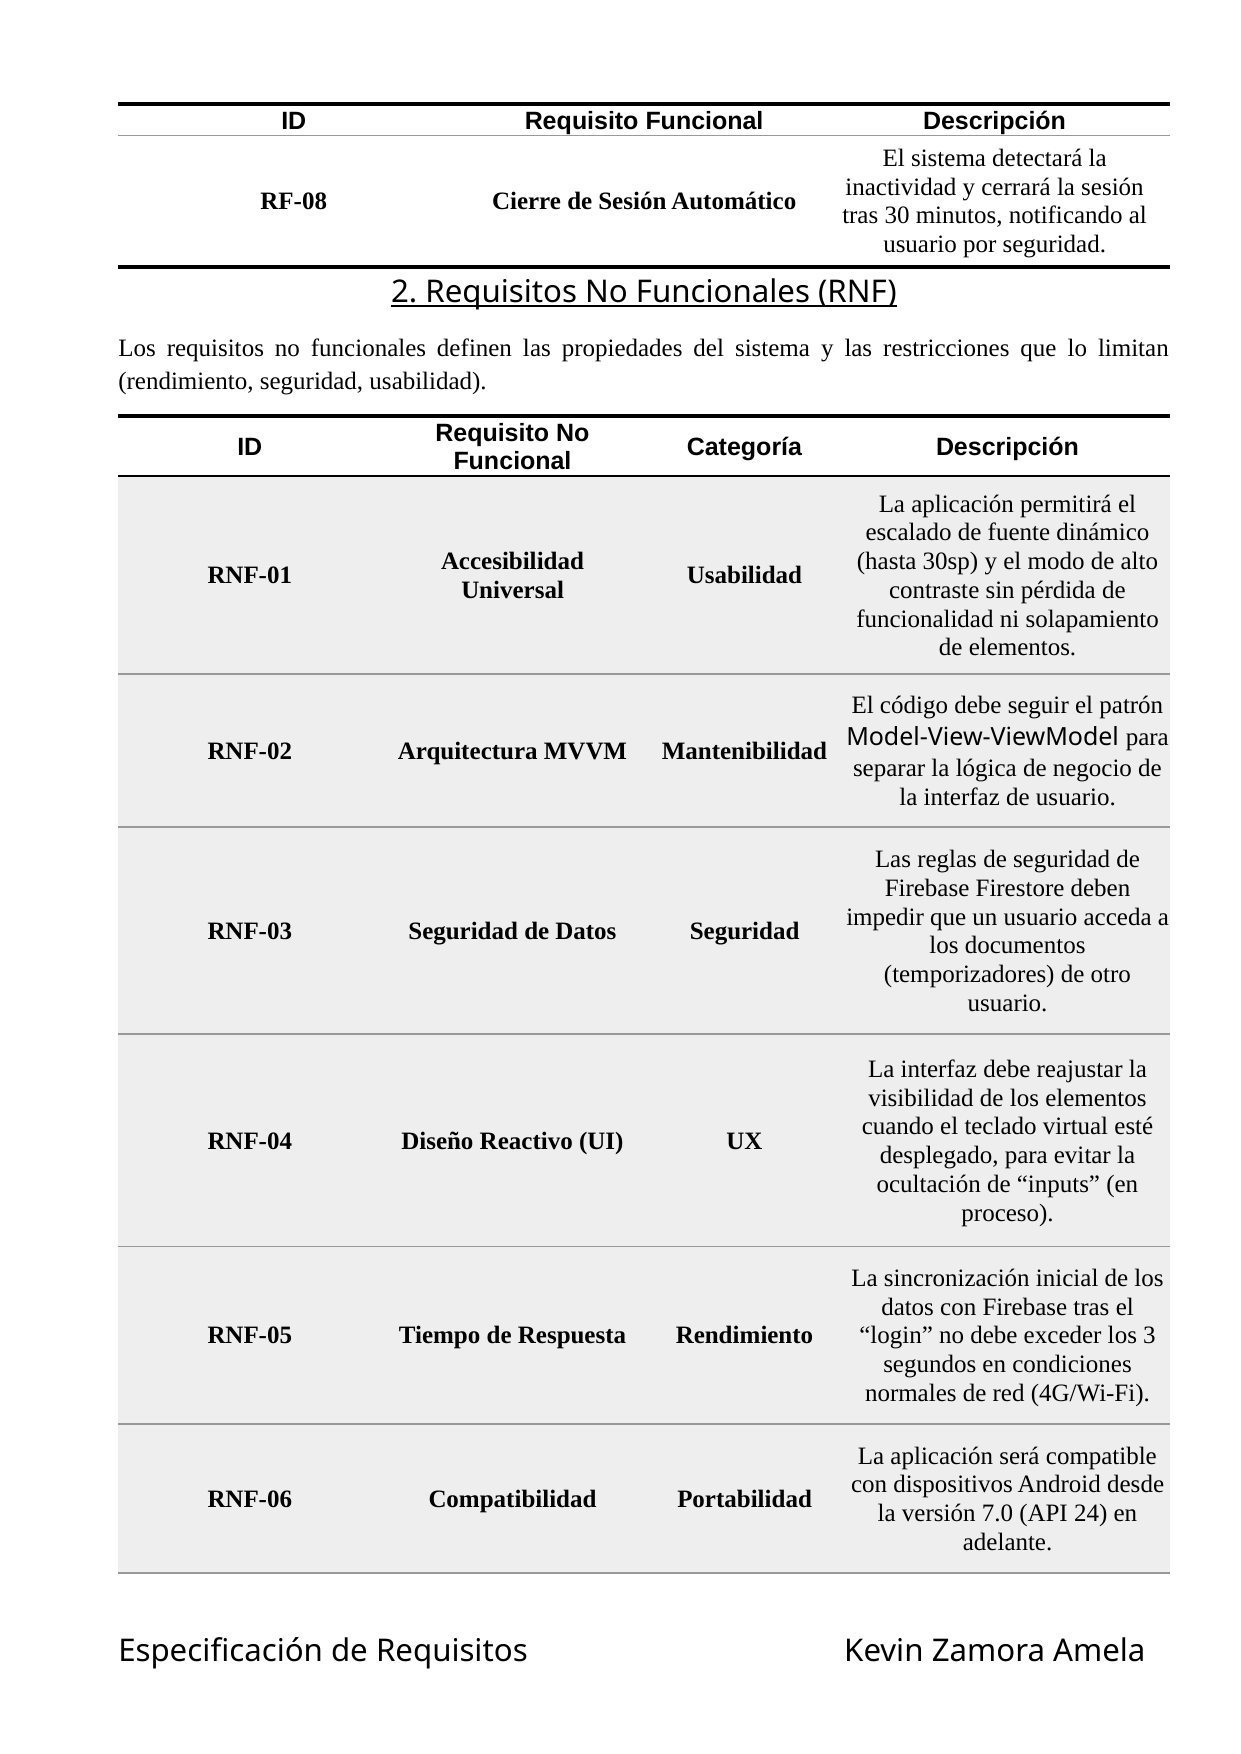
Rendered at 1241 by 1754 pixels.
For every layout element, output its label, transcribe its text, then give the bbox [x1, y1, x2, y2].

table_cell RNF-05 [118, 1247, 381, 1423]
table_cell Compatibilidad [381, 1425, 644, 1572]
table_cell Arquitectura MVVM [381, 675, 644, 826]
table_header Descripción [819, 106, 1170, 135]
table_cell RNF-03 [118, 828, 381, 1033]
text 2. Requisitos No Funcionales (RNF) [118, 269, 1170, 312]
table_header ID [118, 418, 381, 475]
table_cell RNF-06 [118, 1425, 381, 1572]
table_cell La sincronización inicial de los datos con Firebase tras el “login” no debe exceder los 3 segundos en condiciones normales de red (4G/Wi-Fi). [845, 1247, 1170, 1423]
table_cell RNF-02 [118, 675, 381, 826]
table_cell Tiempo de Respuesta [381, 1247, 644, 1423]
table_cell La aplicación permitirá el escalado de fuente dinámico (hasta 30sp) y el modo de alto contraste sin pérdida de funcionalidad ni solapamiento de elementos. [845, 477, 1170, 673]
table_cell Seguridad [644, 828, 845, 1033]
table_cell Mantenibilidad [644, 675, 845, 826]
table_header Requisito Funcional [469, 106, 819, 135]
table_cell Diseño Reactivo (UI) [381, 1035, 644, 1246]
table_cell La aplicación será compatible con dispositivos Android desde la versión 7.0 (API 24) en adelante. [845, 1425, 1170, 1572]
table_cell Usabilidad [644, 477, 845, 673]
table_header Requisito No Funcional [381, 418, 644, 475]
table_cell RNF-01 [118, 477, 381, 673]
table_cell Cierre de Sesión Automático [469, 136, 819, 265]
table_cell UX [644, 1035, 845, 1246]
text Los requisitos no funcionales definen las propiedades del sistema y las restricciones que lo limitan (rendimiento, seguridad, usabilidad). [118, 333, 1170, 394]
table_cell RF-08 [118, 136, 469, 265]
table_cell RNF-04 [118, 1035, 381, 1246]
table_cell La interfaz debe reajustar la visibilidad de los elementos cuando el teclado virtual esté desplegado, para evitar la ocultación de “inputs” (en proceso). [845, 1035, 1170, 1246]
table_cell El sistema detectará la inactividad y cerrará la sesión tras 30 minutos, notificando al usuario por seguridad. [819, 136, 1170, 265]
table_header Descripción [845, 418, 1170, 475]
table_cell Las reglas de seguridad de Firebase Firestore deben impedir que un usuario acceda a los documentos (temporizadores) de otro usuario. [845, 828, 1170, 1033]
table_cell Accesibilidad Universal [381, 477, 644, 673]
table_cell Rendimiento [644, 1247, 845, 1423]
table_header ID [118, 106, 469, 135]
table_cell El código debe seguir el patrón Model-View-ViewModel para separar la lógica de negocio de la interfaz de usuario. [845, 675, 1170, 826]
table_header Categoría [644, 418, 845, 475]
table_cell Seguridad de Datos [381, 828, 644, 1033]
table_cell Portabilidad [644, 1425, 845, 1572]
